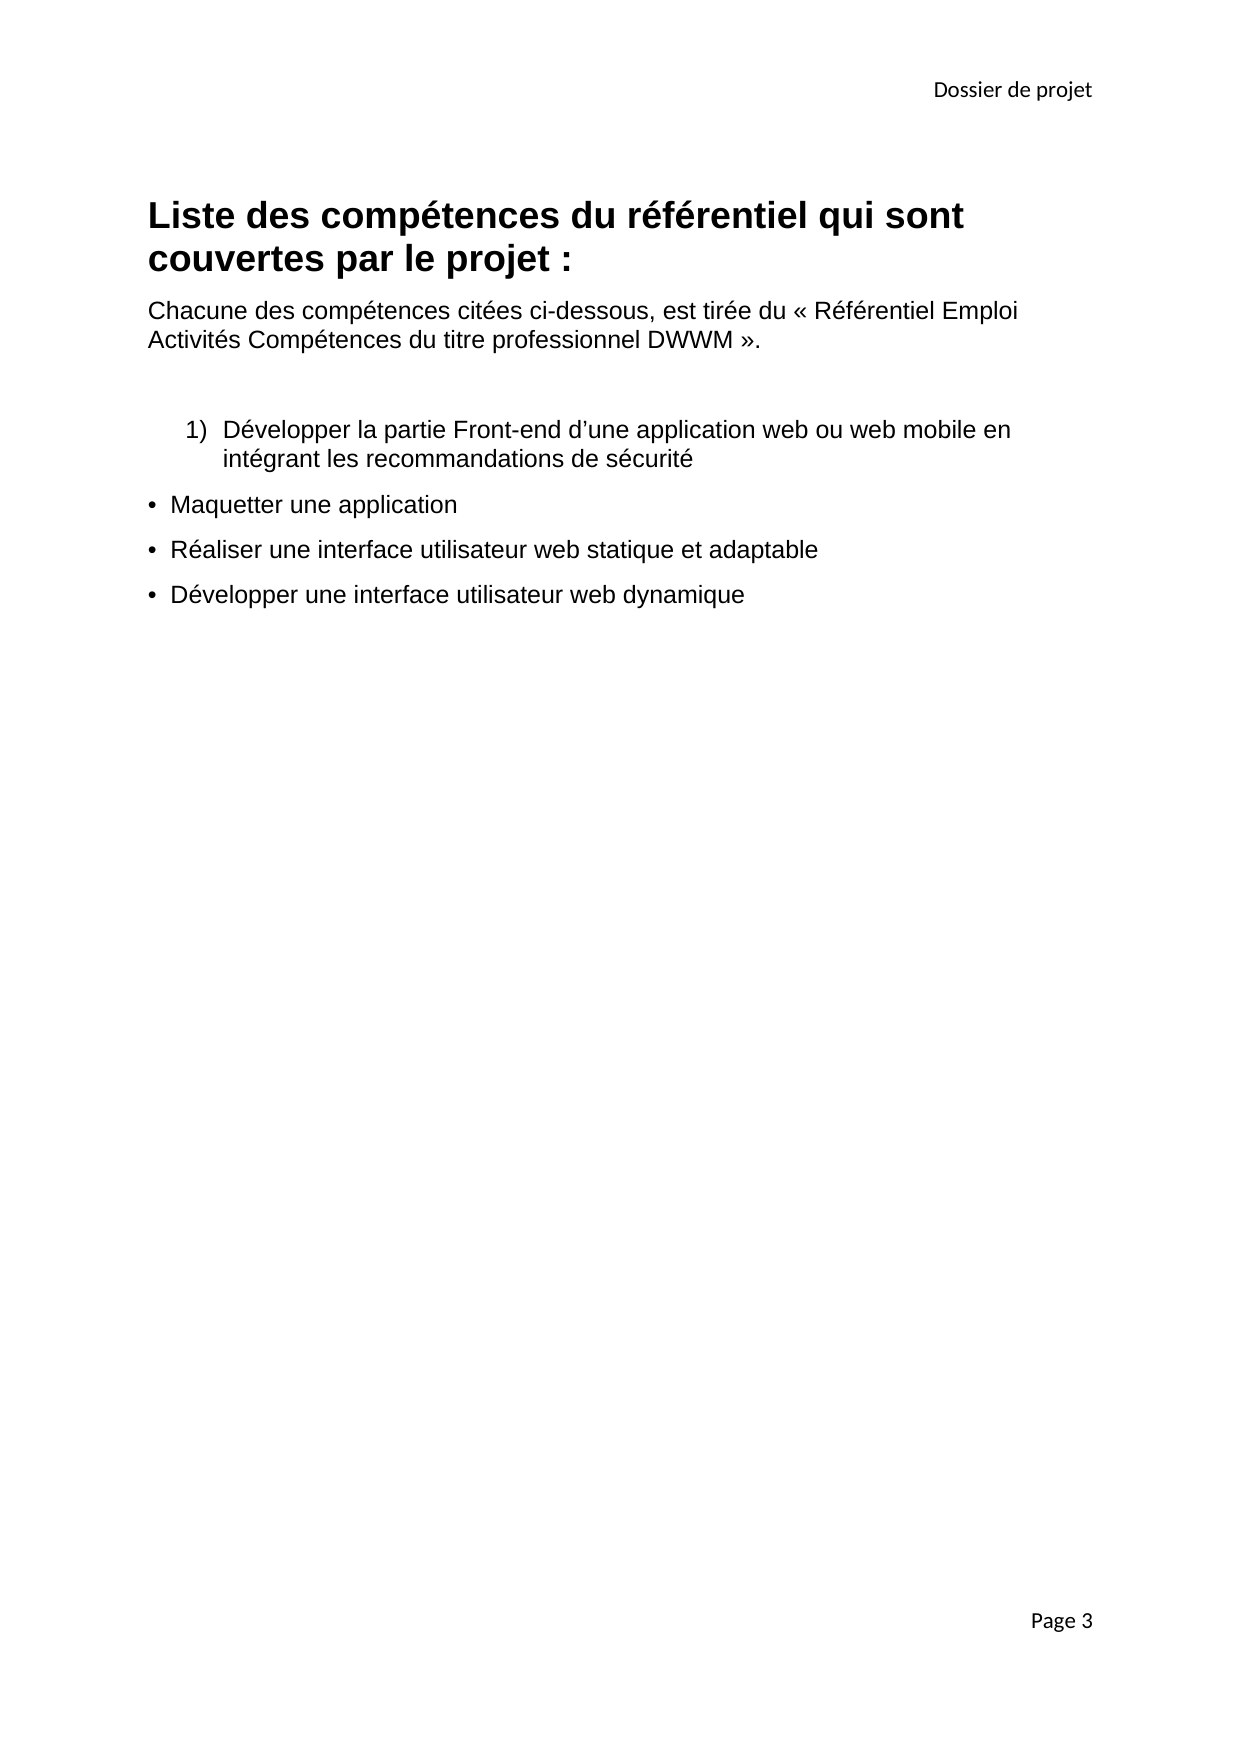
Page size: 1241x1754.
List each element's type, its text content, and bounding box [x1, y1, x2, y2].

text Chacune des compétences citées ci-dessous, est tirée du « Référentiel Emploi Activités Compétences du titre professionnel DWWM ». [148, 296, 1093, 353]
text • Maquetter une application [148, 490, 1093, 518]
list Développer la partie Front-end d’une application web ou web mobile en intégrant les recommandations de sécurité [185, 416, 1093, 473]
text • Réaliser une interface utilisateur web statique et adaptable [148, 535, 1093, 564]
text Liste des compétences du référentiel qui sont couvertes par le projet : [148, 193, 1093, 279]
text • Développer une interface utilisateur web dynamique [148, 581, 1093, 609]
